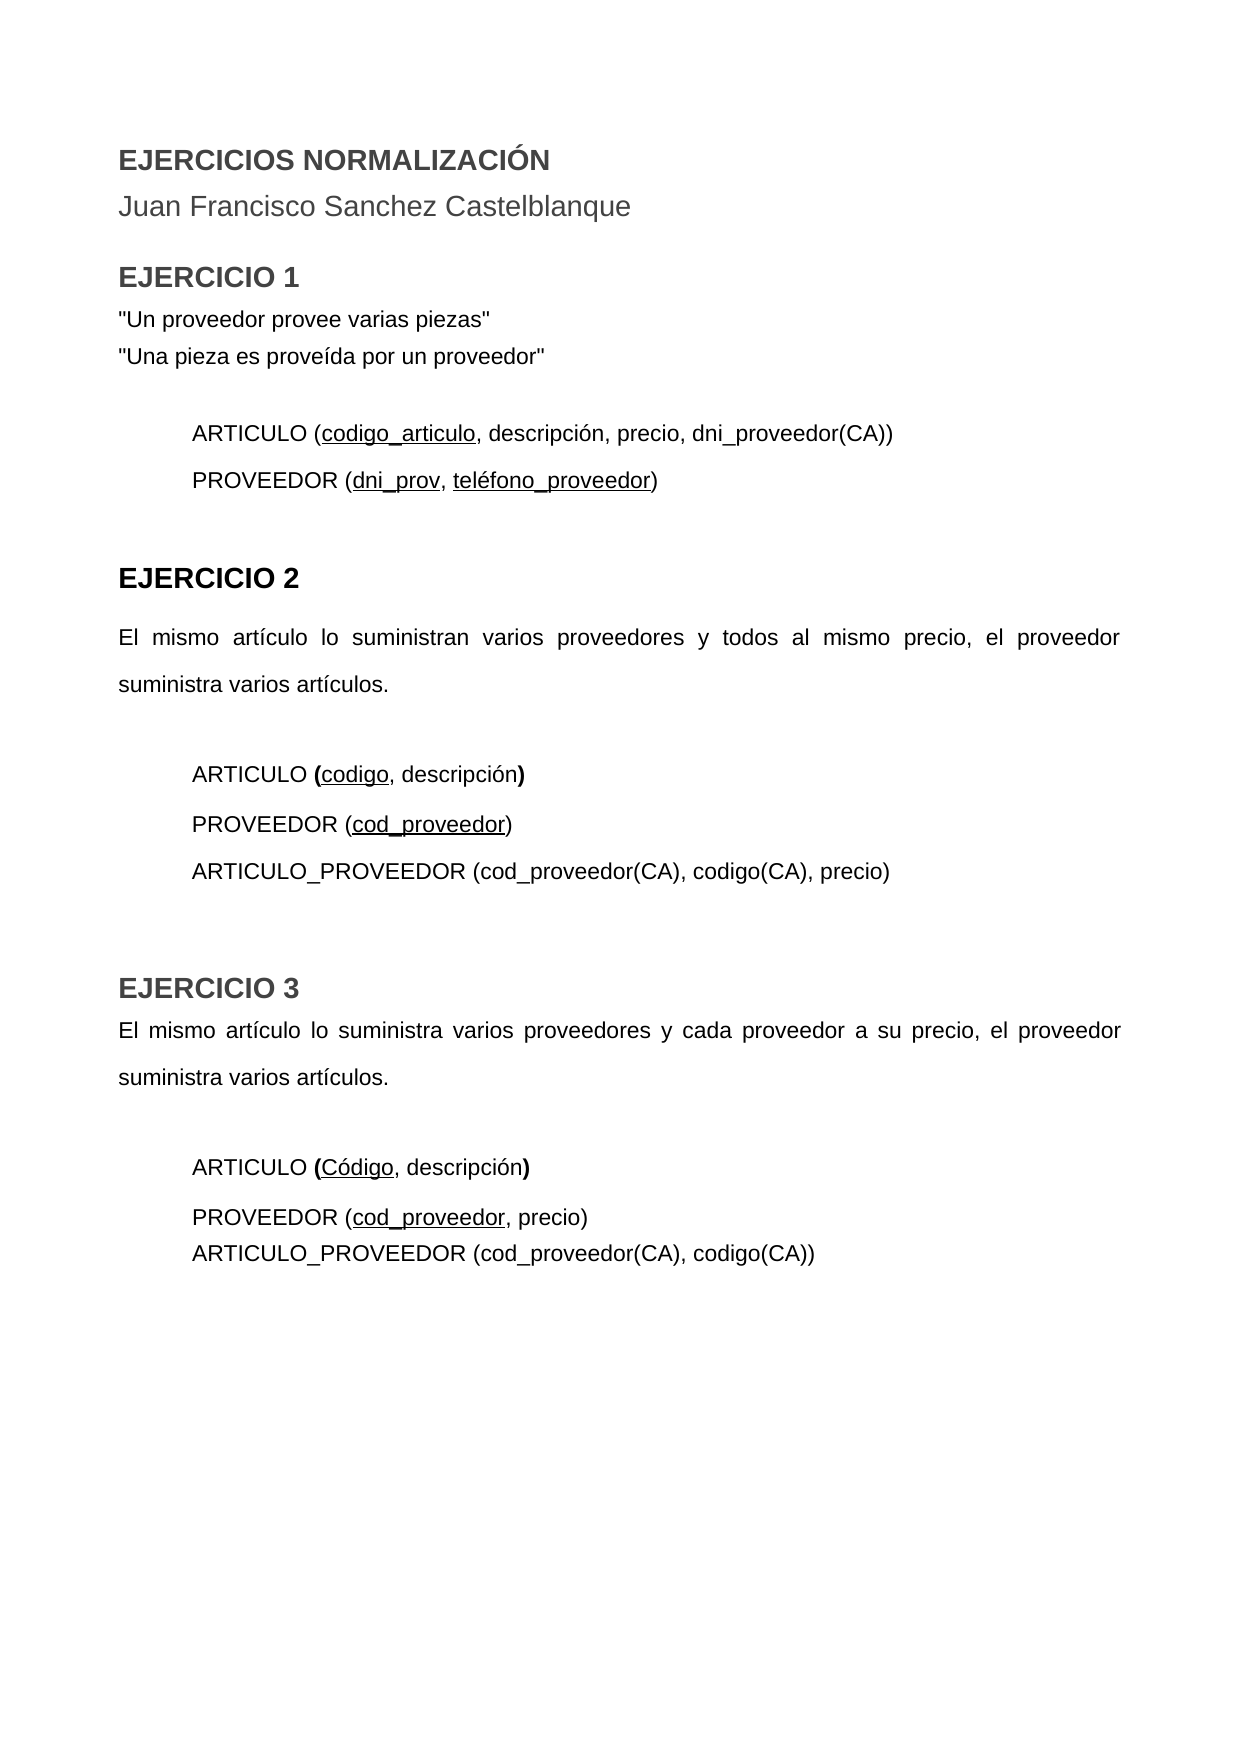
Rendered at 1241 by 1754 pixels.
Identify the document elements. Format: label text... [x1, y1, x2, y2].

text PROVEEDOR (cod_proveedor) [118, 811, 1122, 837]
text "Una pieza es proveída por un proveedor" [118, 343, 1122, 369]
text "Un proveedor provee varias piezas" [118, 306, 1122, 333]
text EJERCICIO 2 [118, 561, 1122, 595]
text El mismo artículo lo suministran varios proveedores y todos al mismo precio, el proveedor suministra varios artículos. [118, 624, 1122, 697]
text PROVEEDOR (cod_proveedor, precio) [192, 1204, 1122, 1230]
text PROVEEDOR (dni_prov, teléfono_proveedor) [192, 467, 1122, 494]
text ARTICULO (Código, descripción) [118, 1152, 1122, 1181]
text ARTICULO (codigo, descripción) [118, 759, 1122, 788]
text El mismo artículo lo suministra varios proveedores y cada proveedor a su precio, el proveedor suministra varios artículos. [118, 1017, 1122, 1091]
text ARTICULO (codigo_articulo, descripción, precio, dni_proveedor(CA)) [192, 420, 1122, 447]
subtitle EJERCICIO 1 [118, 260, 1122, 294]
text ARTICULO_PROVEEDOR (cod_proveedor(CA), codigo(CA)) [192, 1240, 1122, 1267]
subtitle EJERCICIO 3 [118, 971, 1122, 1004]
subtitle EJERCICIOS NORMALIZACIÓN [118, 143, 1122, 177]
text ARTICULO_PROVEEDOR (cod_proveedor(CA), codigo(CA), precio) [118, 858, 1122, 884]
text Juan Francisco Sanchez Castelblanque [118, 189, 1122, 223]
